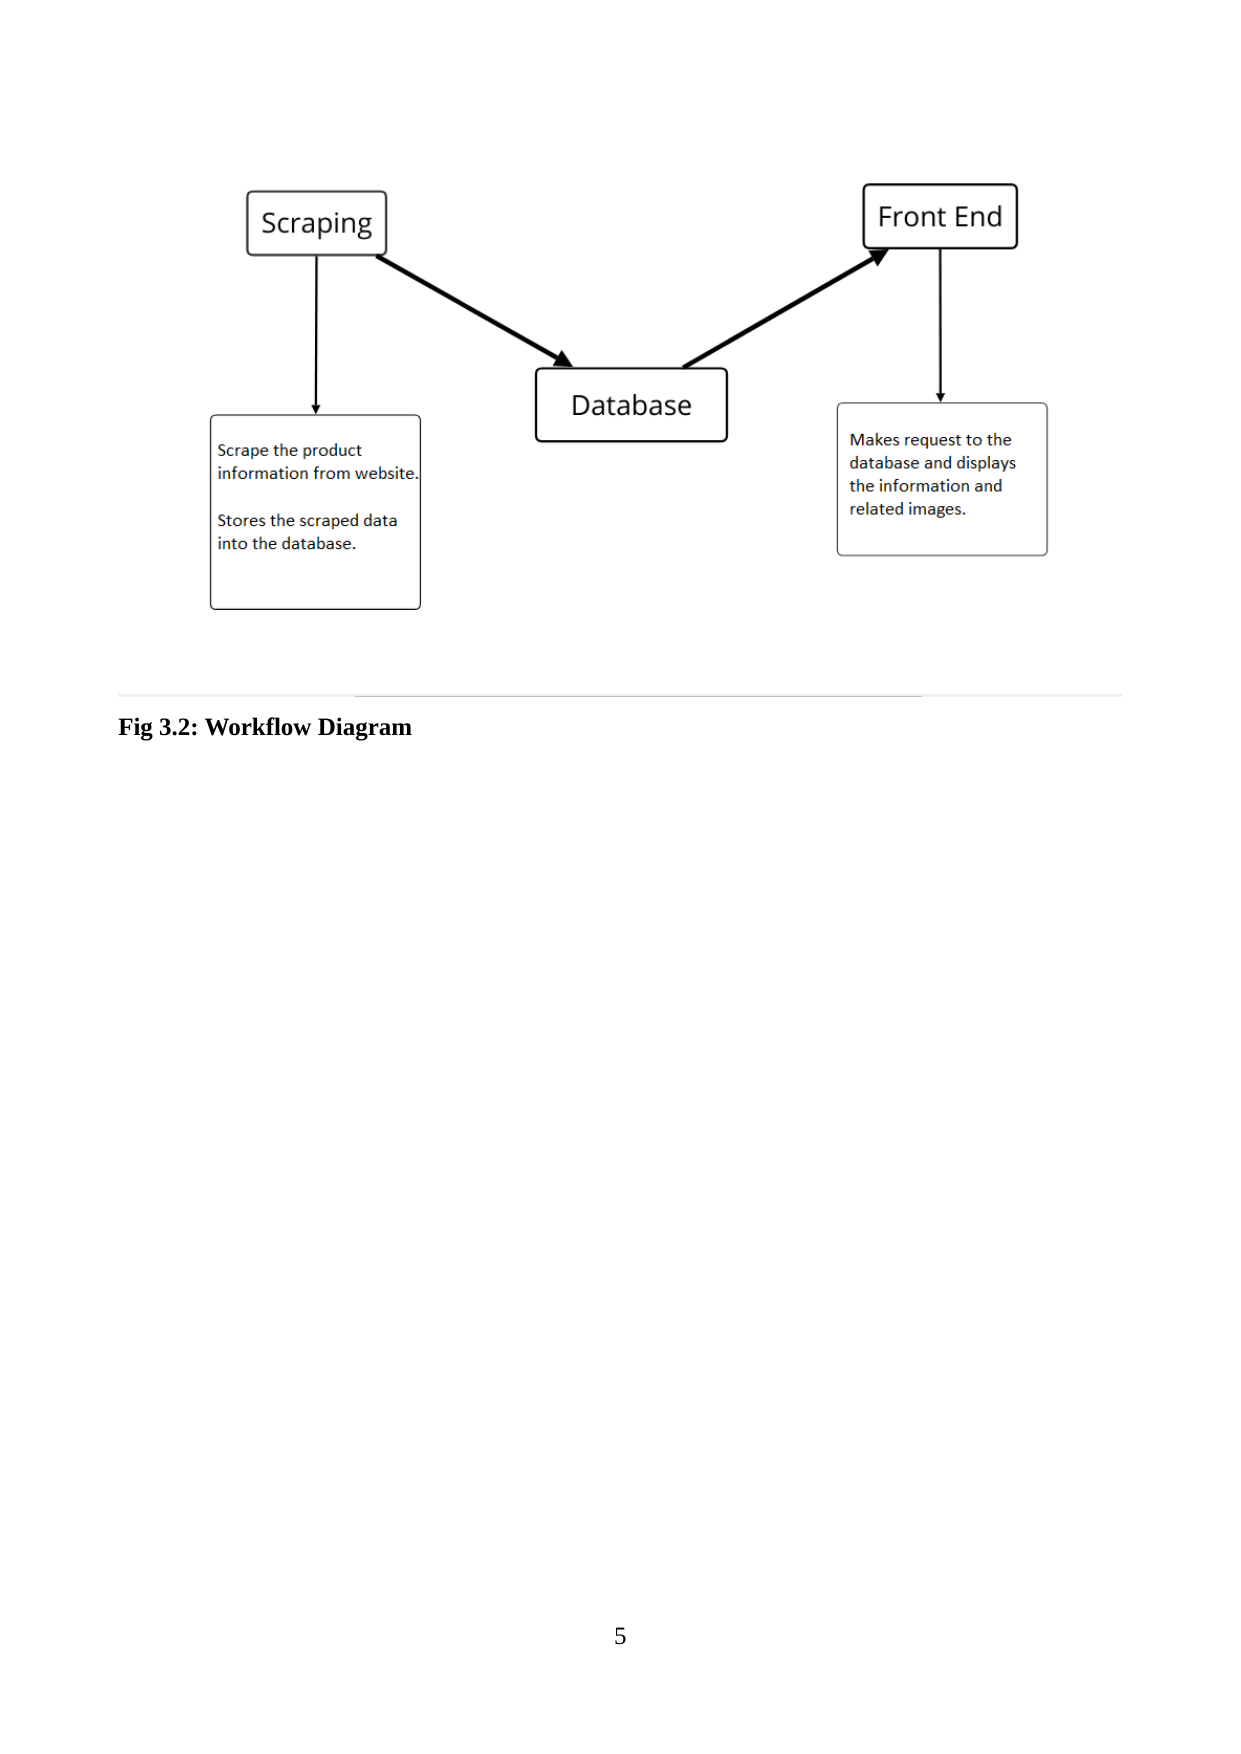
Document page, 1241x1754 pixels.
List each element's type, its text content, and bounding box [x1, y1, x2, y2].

picture [118, 132, 1123, 697]
text Fig 3.2: Workflow Diagram [118, 697, 1122, 741]
